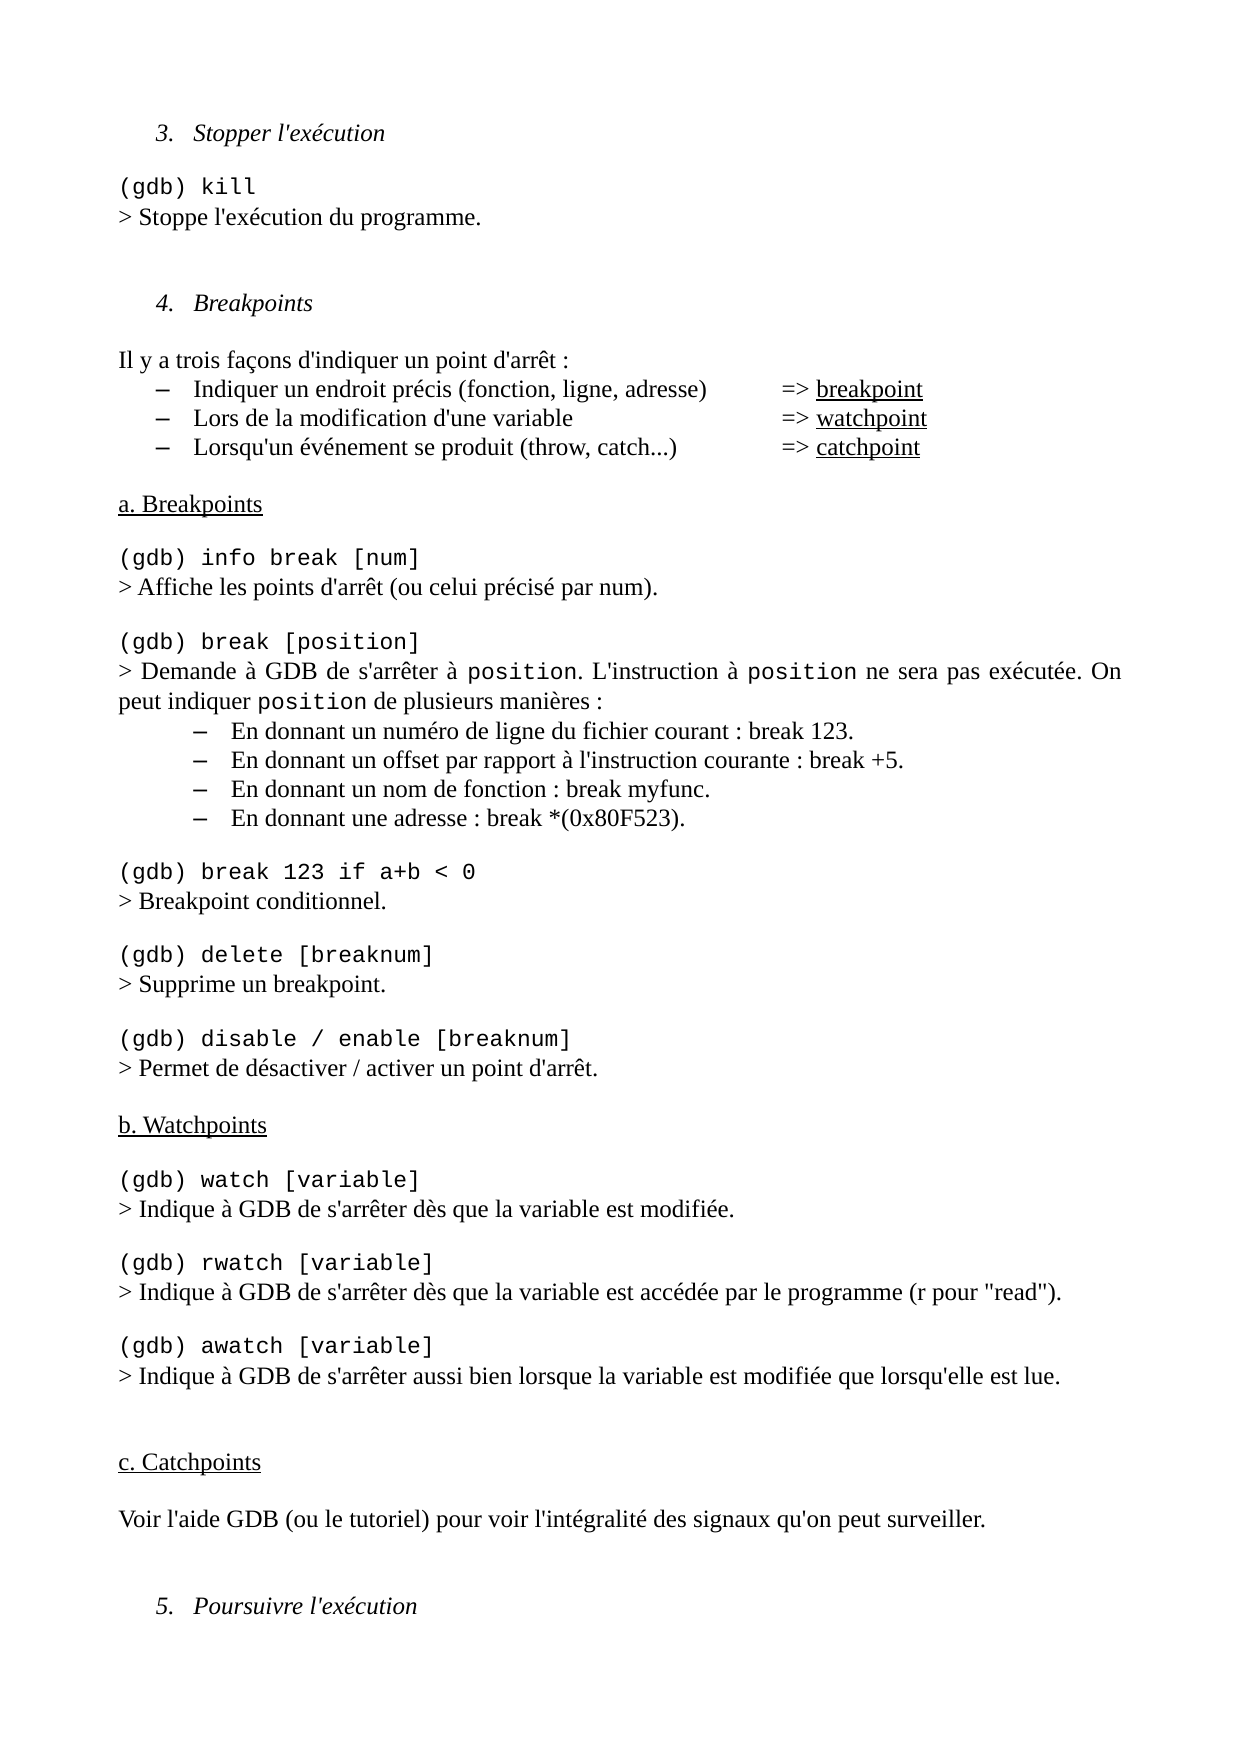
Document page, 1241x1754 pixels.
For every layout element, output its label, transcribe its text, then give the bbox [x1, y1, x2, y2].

list Lorsqu'un événement se produit (throw, catch...) => catchpoint [156, 432, 1122, 460]
text (gdb) kill [118, 176, 1122, 202]
text a. Breakpoints [118, 489, 1122, 518]
text > Indique à GDB de s'arrêter aussi bien lorsque la variable est modifiée que lorsqu'elle est lue. [118, 1361, 1122, 1389]
list En donnant une adresse : break *(0x80F523). [193, 803, 1122, 831]
text (gdb) break [position] [118, 630, 1122, 656]
list Stopper l'exécution [156, 118, 1122, 147]
text (gdb) break 123 if a+b < 0 [118, 860, 1122, 886]
list Breakpoints [156, 288, 1122, 317]
text c. Catchpoints [118, 1447, 1122, 1476]
text Voir l'aide GDB (ou le tutoriel) pour voir l'intégralité des signaux qu'on peut surveiller. [118, 1504, 1122, 1533]
text > Supprime un breakpoint. [118, 969, 1122, 998]
text (gdb) delete [breaknum] [118, 943, 1122, 969]
text (gdb) awatch [variable] [118, 1335, 1122, 1361]
text (gdb) watch [variable] [118, 1168, 1122, 1194]
text (gdb) disable / enable [breaknum] [118, 1027, 1122, 1053]
text > Breakpoint conditionnel. [118, 886, 1122, 915]
list Indiquer un endroit précis (fonction, ligne, adresse) => breakpoint [156, 374, 1122, 403]
list En donnant un numéro de ligne du fichier courant : break 123. [193, 716, 1122, 745]
list En donnant un nom de fonction : break myfunc. [193, 774, 1122, 803]
text > Indique à GDB de s'arrêter dès que la variable est modifiée. [118, 1194, 1122, 1223]
text > Stoppe l'exécution du programme. [118, 202, 1122, 230]
text (gdb) info break [num] [118, 547, 1122, 572]
text (gdb) rwatch [variable] [118, 1251, 1122, 1277]
text > Affiche les points d'arrêt (ou celui précisé par num). [118, 572, 1122, 601]
text b. Watchpoints [118, 1110, 1122, 1139]
text > Demande à GDB de s'arrêter à position. L'instruction à position ne sera pas exécutée. On peut indiquer position de plusieurs manières : [118, 656, 1122, 716]
list Lors de la modification d'une variable => watchpoint [156, 403, 1122, 432]
list Poursuivre l'exécution [156, 1591, 1122, 1619]
list En donnant un offset par rapport à l'instruction courante : break +5. [193, 745, 1122, 774]
text Il y a trois façons d'indiquer un point d'arrêt : [118, 345, 1122, 374]
text > Indique à GDB de s'arrêter dès que la variable est accédée par le programme (r pour "read"). [118, 1277, 1122, 1306]
text > Permet de désactiver / activer un point d'arrêt. [118, 1053, 1122, 1082]
